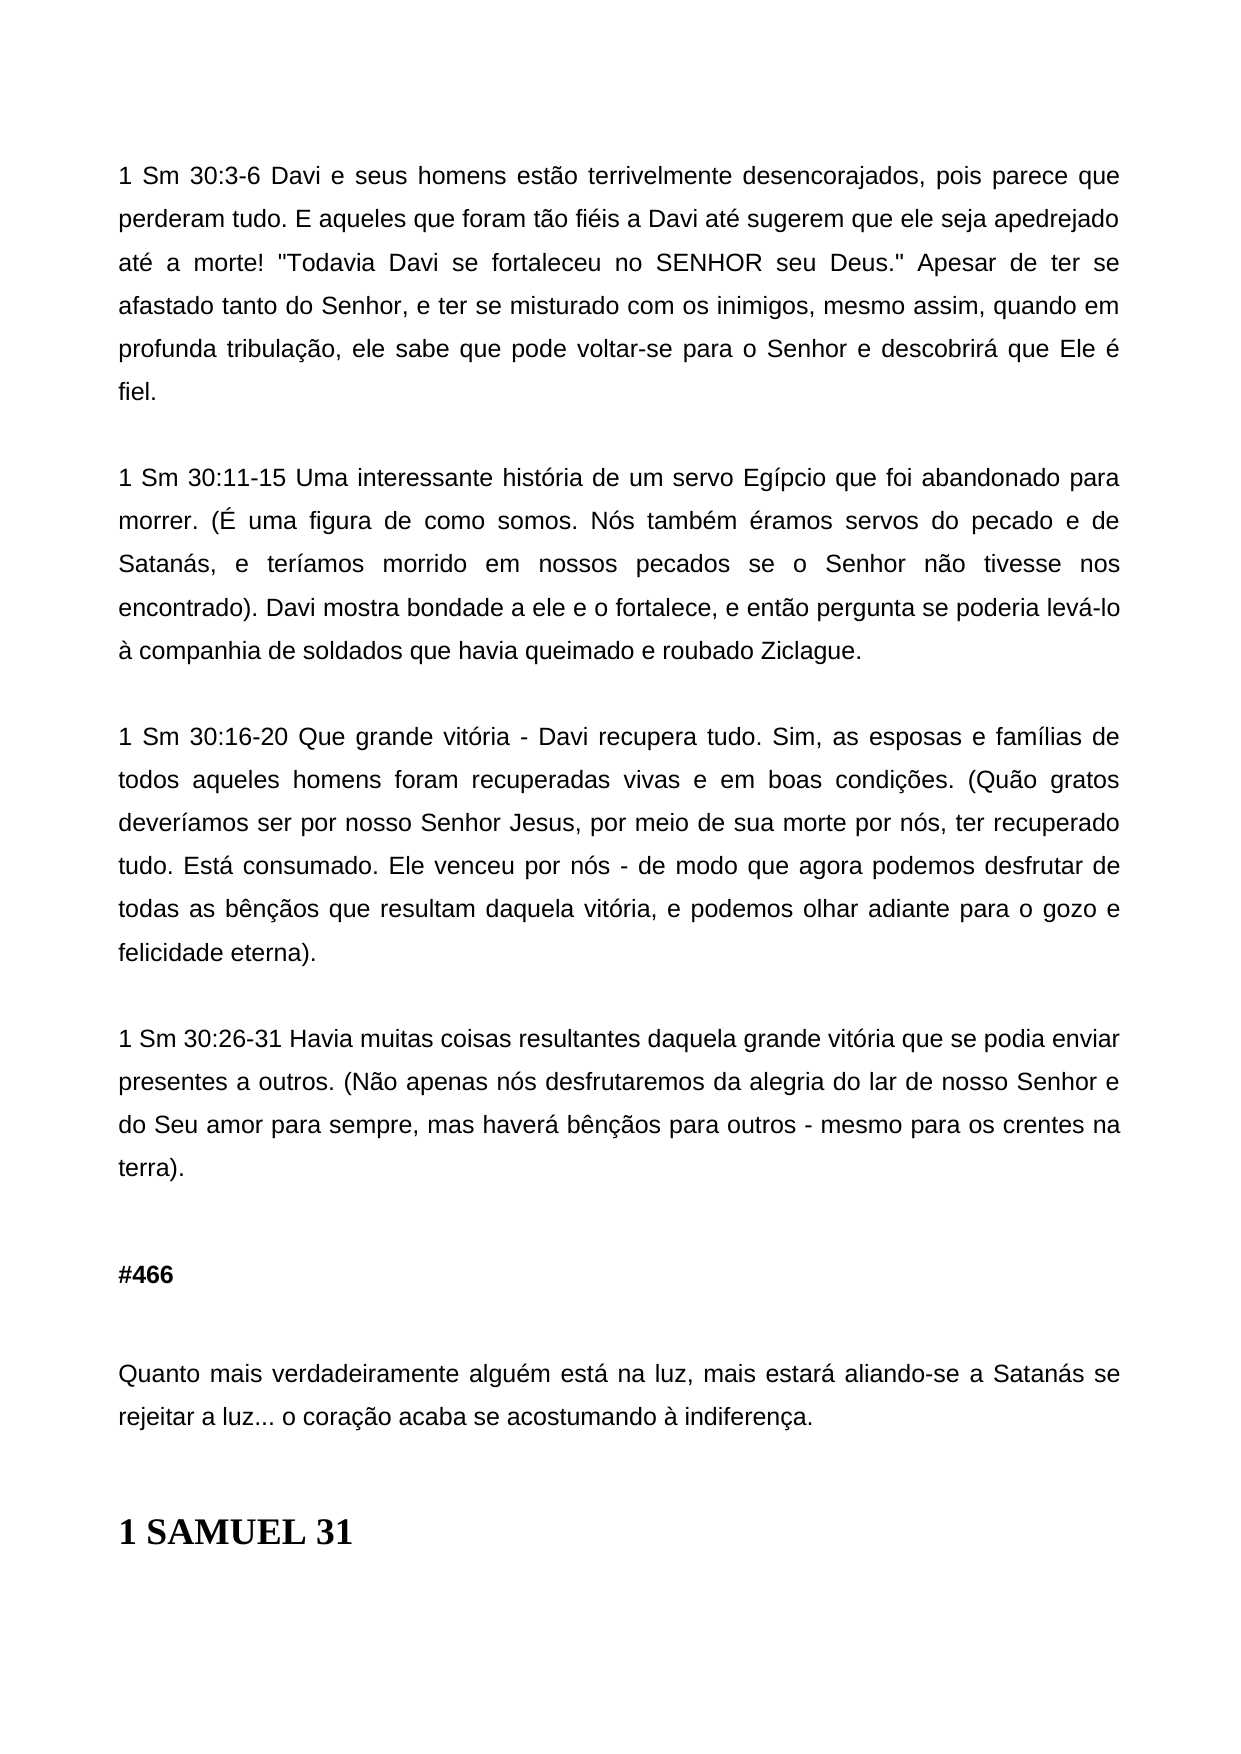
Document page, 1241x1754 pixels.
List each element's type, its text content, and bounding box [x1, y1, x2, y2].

subtitle #466 [118, 1260, 1122, 1289]
text Quanto mais verdadeiramente alguém está na luz, mais estará aliando-se a Satanás se rejeitar a luz... o coração acaba se acostumando à indiferença. [118, 1359, 1122, 1431]
text 1 Sm 30:11-15 Uma interessante história de um servo Egípcio que foi abandonado para morrer. (É uma figura de como somos. Nós também éramos servos do pecado e de Satanás, e teríamos morrido em nossos pecados se o Senhor não tivesse nos encontrado). Davi mostra bondade a ele e o fortalece, e então pergunta se poderia levá-lo à companhia de soldados que havia queimado e roubado Ziclague. [118, 463, 1122, 664]
text 1 Sm 30:26-31 Havia muitas coisas resultantes daquela grande vitória que se podia enviar presentes a outros. (Não apenas nós desfrutaremos da alegria do lar de nosso Senhor e do Seu amor para sempre, mas haverá bênçãos para outros - mesmo para os crentes na terra). [118, 1024, 1122, 1182]
text 1 Sm 30:3-6 Davi e seus homens estão terrivelmente desencorajados, pois parece que perderam tudo. E aqueles que foram tão fiéis a Davi até sugerem que ele seja apedrejado até a morte! "Todavia Davi se fortaleceu no SENHOR seu Deus." Apesar de ter se afastado tanto do Senhor, e ter se misturado com os inimigos, mesmo assim, quando em profunda tribulação, ele sabe que pode voltar-se para o Senhor e descobrirá que Ele é fiel. [118, 161, 1122, 406]
subtitle 1 SAMUEL 31 [118, 1509, 1122, 1552]
text 1 Sm 30:16-20 Que grande vitória - Davi recupera tudo. Sim, as esposas e famílias de todos aqueles homens foram recuperadas vivas e em boas condições. (Quão gratos deveríamos ser por nosso Senhor Jesus, por meio de sua morte por nós, ter recuperado tudo. Está consumado. Ele venceu por nós - de modo que agora podemos desfrutar de todas as bênçãos que resultam daquela vitória, e podemos olhar adiante para o gozo e felicidade eterna). [118, 722, 1122, 966]
